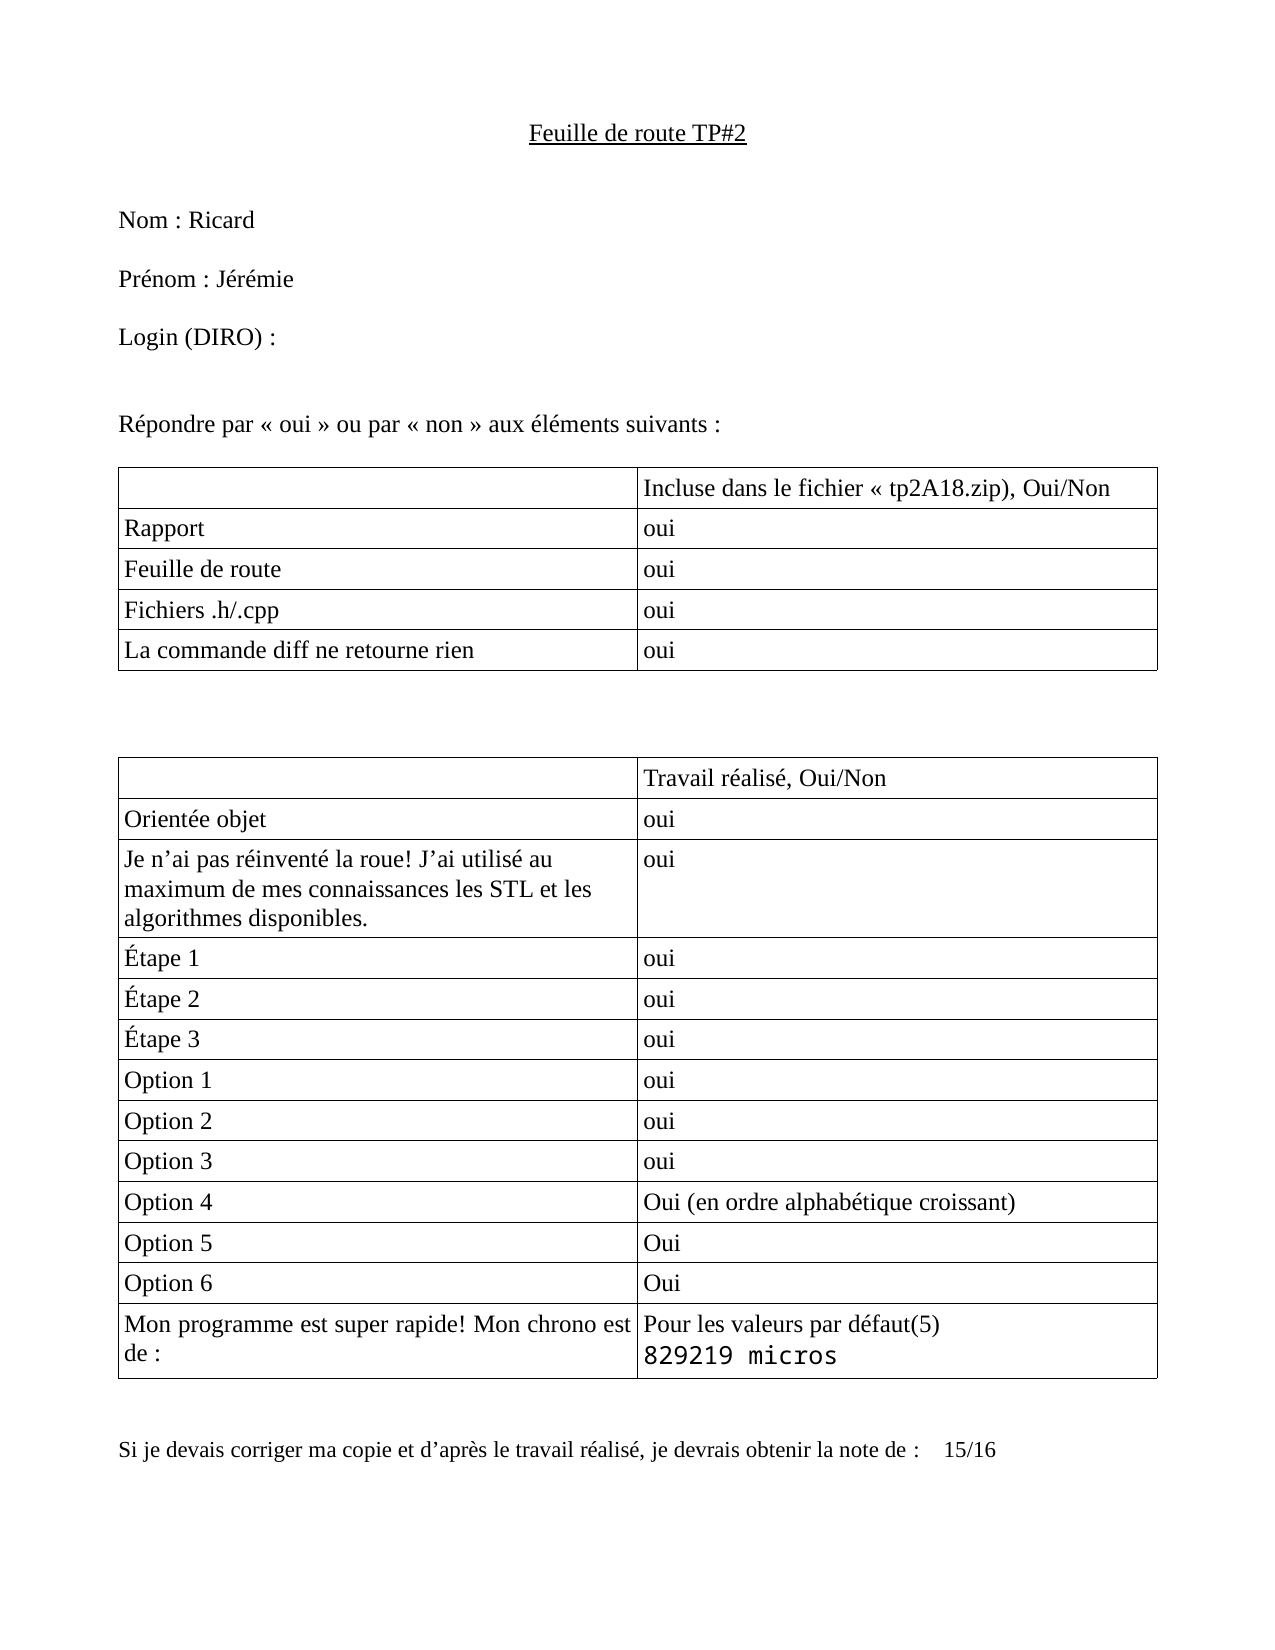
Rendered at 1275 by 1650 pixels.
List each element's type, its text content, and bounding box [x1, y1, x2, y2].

table_cell Option 4 [119, 1182, 637, 1222]
table_cell Étape 1 [119, 938, 637, 978]
table_cell oui [638, 590, 1157, 629]
table_cell oui [638, 938, 1157, 978]
table_cell Oui [638, 1223, 1157, 1262]
table_cell oui [638, 840, 1157, 937]
table_cell Fichiers .h/.cpp [119, 590, 637, 629]
table_cell Mon programme est super rapide! Mon chrono est de : [119, 1304, 637, 1377]
table_cell oui [638, 799, 1157, 838]
table_cell Oui [638, 1263, 1157, 1303]
table_cell oui [638, 979, 1157, 1018]
table_cell oui [638, 1020, 1157, 1059]
text Répondre par « oui » ou par « non » aux éléments suivants : [118, 409, 1157, 438]
table_cell oui [638, 1060, 1157, 1100]
table_cell Pour les valeurs par défaut(5) 829219 micros [638, 1304, 1157, 1377]
table_cell Feuille de route [119, 549, 637, 589]
text Nom : Ricard [118, 205, 1157, 234]
table_cell oui [638, 630, 1157, 670]
table_cell Étape 2 [119, 979, 637, 1018]
table_cell Option 3 [119, 1141, 637, 1181]
table_cell Option 2 [119, 1101, 637, 1140]
table_header Travail réalisé, Oui/Non [638, 758, 1157, 798]
table_cell Option 1 [119, 1060, 637, 1100]
table_cell Option 6 [119, 1263, 637, 1303]
table_cell oui [638, 509, 1157, 548]
table_cell Oui (en ordre alphabétique croissant) [638, 1182, 1157, 1222]
text Feuille de route TP#2 [118, 118, 1157, 147]
text Login (DIRO) : [118, 322, 1157, 351]
table_cell La commande diff ne retourne rien [119, 630, 637, 670]
table_cell oui [638, 549, 1157, 589]
table_cell Étape 3 [119, 1020, 637, 1059]
table_cell oui [638, 1141, 1157, 1181]
table_cell oui [638, 1101, 1157, 1140]
text Prénom : Jérémie [118, 263, 1157, 292]
table_header [119, 758, 637, 798]
table_cell Orientée objet [119, 799, 637, 838]
text Si je devais corriger ma copie et d’après le travail réalisé, je devrais obtenir la note de : 15/16 [118, 1436, 1157, 1462]
table_cell Option 5 [119, 1223, 637, 1262]
table_cell Rapport [119, 509, 637, 548]
table_cell Je n’ai pas réinventé la roue! J’ai utilisé au maximum de mes connaissances les STL et les algorithmes disponibles. [119, 840, 637, 937]
table_header Incluse dans le fichier « tp2A18.zip), Oui/Non [638, 468, 1157, 507]
table_header [119, 468, 637, 507]
